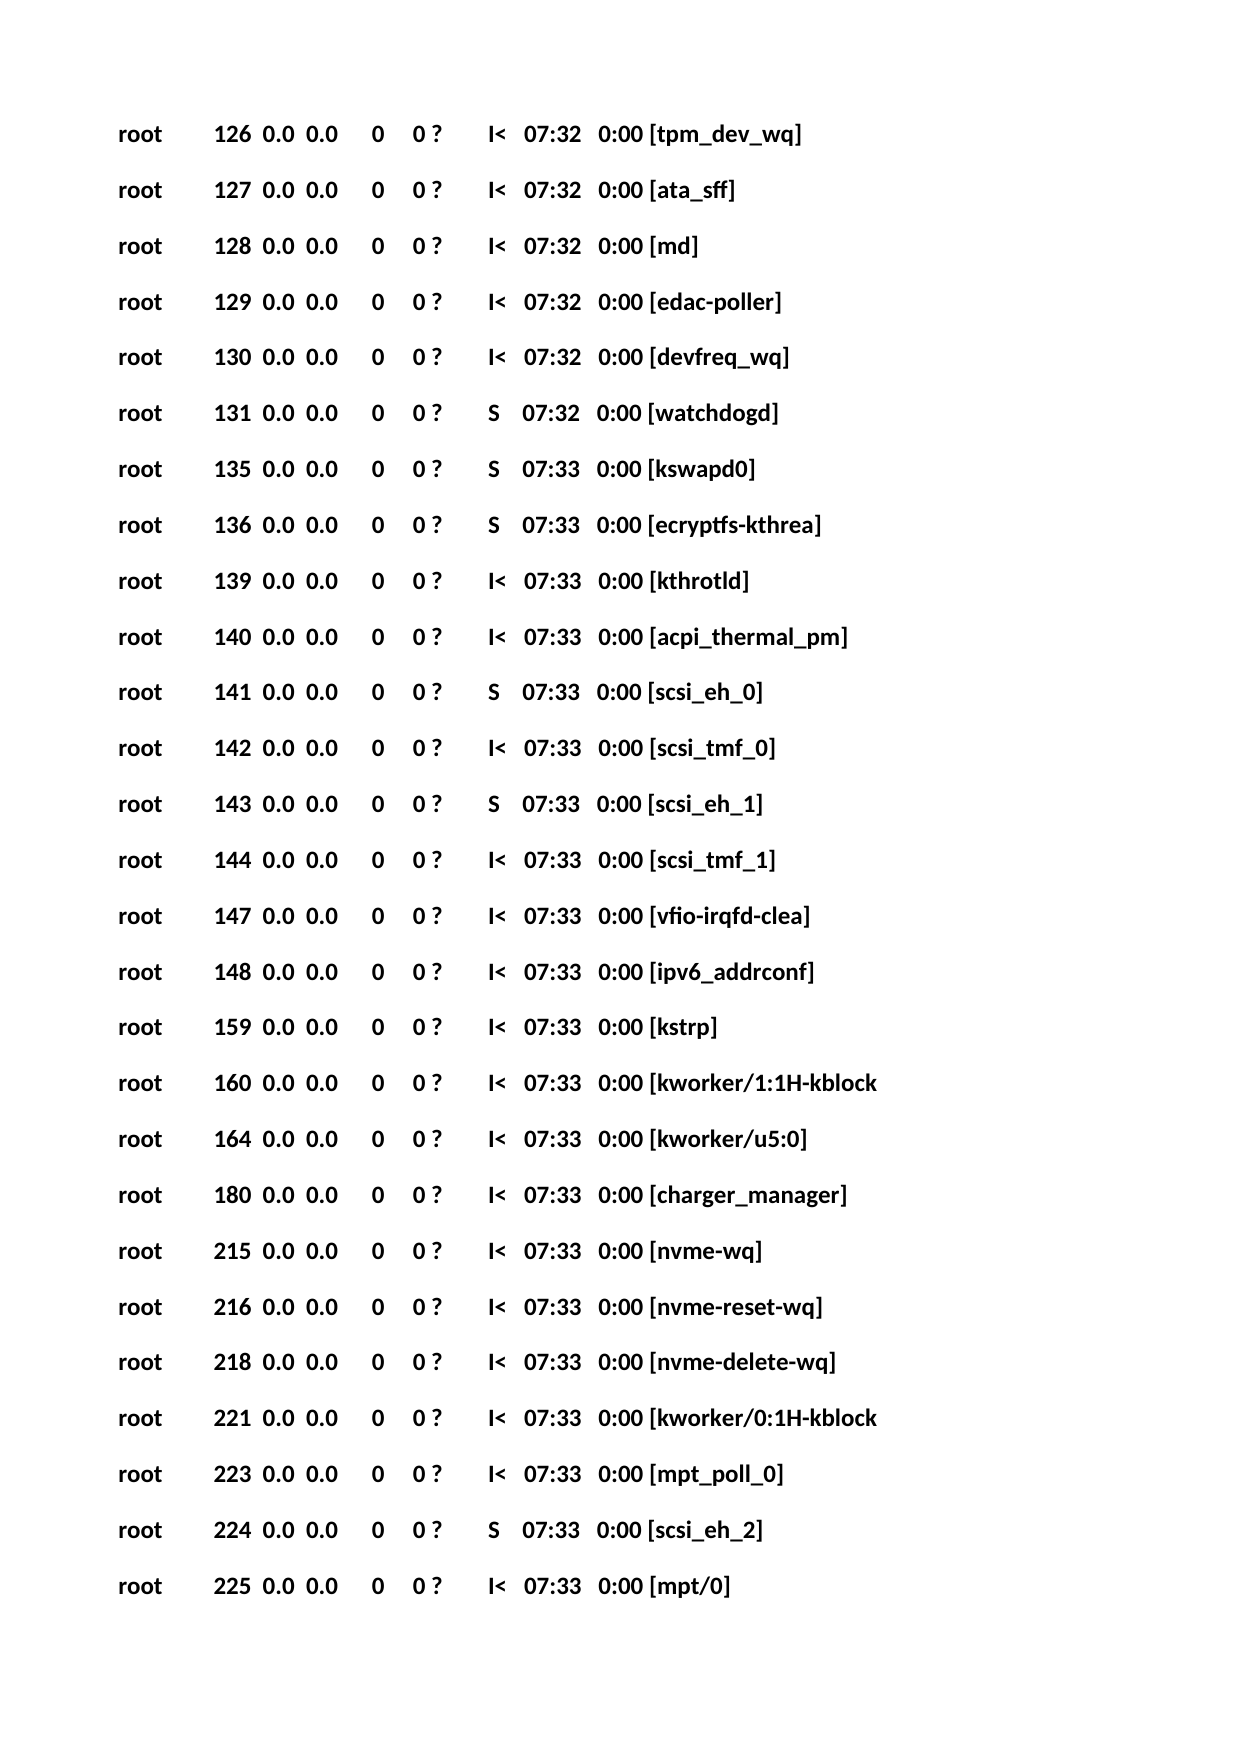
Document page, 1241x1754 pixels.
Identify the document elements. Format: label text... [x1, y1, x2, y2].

text root 130 0.0 0.0 0 0 ? I< 07:32 0:00 [devfreq_wq] [118, 341, 1122, 372]
text root 143 0.0 0.0 0 0 ? S 07:33 0:00 [scsi_eh_1] [118, 788, 1122, 819]
text root 180 0.0 0.0 0 0 ? I< 07:33 0:00 [charger_manager] [118, 1179, 1122, 1209]
text root 221 0.0 0.0 0 0 ? I< 07:33 0:00 [kworker/0:1H-kblock [118, 1402, 1122, 1433]
text root 218 0.0 0.0 0 0 ? I< 07:33 0:00 [nvme-delete-wq] [118, 1346, 1122, 1377]
text root 147 0.0 0.0 0 0 ? I< 07:33 0:00 [vfio-irqfd-clea] [118, 900, 1122, 930]
text root 128 0.0 0.0 0 0 ? I< 07:32 0:00 [md] [118, 230, 1122, 260]
text root 160 0.0 0.0 0 0 ? I< 07:33 0:00 [kworker/1:1H-kblock [118, 1067, 1122, 1098]
text root 159 0.0 0.0 0 0 ? I< 07:33 0:00 [kstrp] [118, 1011, 1122, 1042]
text root 135 0.0 0.0 0 0 ? S 07:33 0:00 [kswapd0] [118, 453, 1122, 484]
text root 144 0.0 0.0 0 0 ? I< 07:33 0:00 [scsi_tmf_1] [118, 844, 1122, 874]
text root 141 0.0 0.0 0 0 ? S 07:33 0:00 [scsi_eh_0] [118, 676, 1122, 707]
text root 129 0.0 0.0 0 0 ? I< 07:32 0:00 [edac-poller] [118, 286, 1122, 316]
text root 131 0.0 0.0 0 0 ? S 07:32 0:00 [watchdogd] [118, 397, 1122, 428]
text root 139 0.0 0.0 0 0 ? I< 07:33 0:00 [kthrotld] [118, 565, 1122, 595]
text root 223 0.0 0.0 0 0 ? I< 07:33 0:00 [mpt_poll_0] [118, 1458, 1122, 1489]
text root 224 0.0 0.0 0 0 ? S 07:33 0:00 [scsi_eh_2] [118, 1514, 1122, 1544]
text root 225 0.0 0.0 0 0 ? I< 07:33 0:00 [mpt/0] [118, 1570, 1122, 1600]
text root 148 0.0 0.0 0 0 ? I< 07:33 0:00 [ipv6_addrconf] [118, 956, 1122, 986]
text root 164 0.0 0.0 0 0 ? I< 07:33 0:00 [kworker/u5:0] [118, 1123, 1122, 1154]
text root 142 0.0 0.0 0 0 ? I< 07:33 0:00 [scsi_tmf_0] [118, 732, 1122, 763]
text root 127 0.0 0.0 0 0 ? I< 07:32 0:00 [ata_sff] [118, 174, 1122, 204]
text root 126 0.0 0.0 0 0 ? I< 07:32 0:00 [tpm_dev_wq] [118, 118, 1122, 149]
text root 215 0.0 0.0 0 0 ? I< 07:33 0:00 [nvme-wq] [118, 1235, 1122, 1265]
text root 140 0.0 0.0 0 0 ? I< 07:33 0:00 [acpi_thermal_pm] [118, 621, 1122, 651]
text root 216 0.0 0.0 0 0 ? I< 07:33 0:00 [nvme-reset-wq] [118, 1291, 1122, 1321]
text root 136 0.0 0.0 0 0 ? S 07:33 0:00 [ecryptfs-kthrea] [118, 509, 1122, 539]
